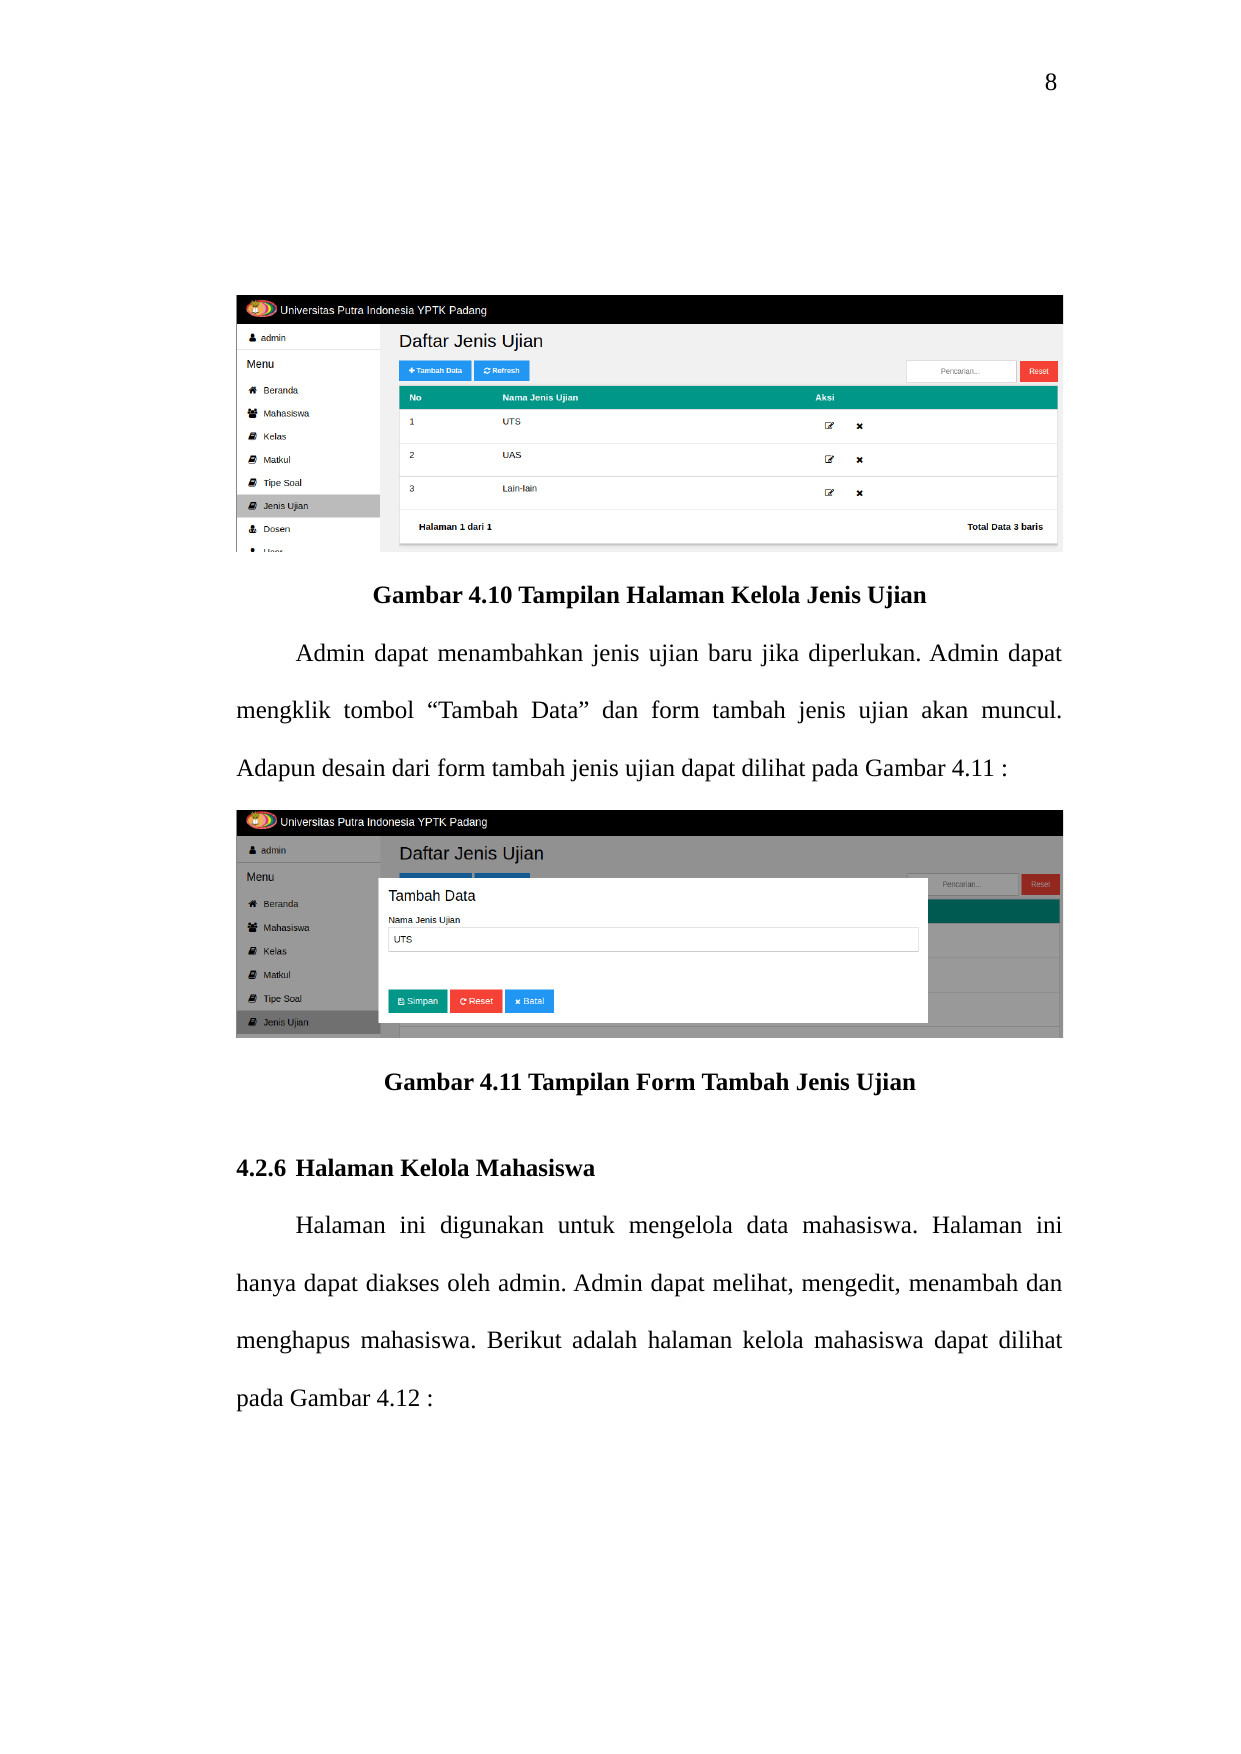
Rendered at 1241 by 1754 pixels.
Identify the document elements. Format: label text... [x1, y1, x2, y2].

text Gambar 4.10 Tampilan Halaman Kelola Jenis Ujian [236, 552, 1063, 609]
text Admin dapat menambahkan jenis ujian baru jika diperlukan. Admin dapat mengklik tombol “Tambah Data” dan form tambah jenis ujian akan muncul. Adapun desain dari form tambah jenis ujian dapat dilihat pada Gambar 4.11 : [236, 638, 1063, 781]
picture [236, 295, 1064, 552]
text Gambar 4.11 Tampilan Form Tambah Jenis Ujian [236, 1038, 1063, 1096]
subtitle 4.2.6 Halaman Kelola Mahasiswa [236, 1153, 1063, 1182]
text Halaman ini digunakan untuk mengelola data mahasiswa. Halaman ini hanya dapat diakses oleh admin. Admin dapat melihat, mengedit, menambah dan menghapus mahasiswa. Berikut adalah halaman kelola mahasiswa dapat dilihat pada Gambar 4.12 : [236, 1211, 1063, 1412]
picture [236, 810, 1064, 1038]
